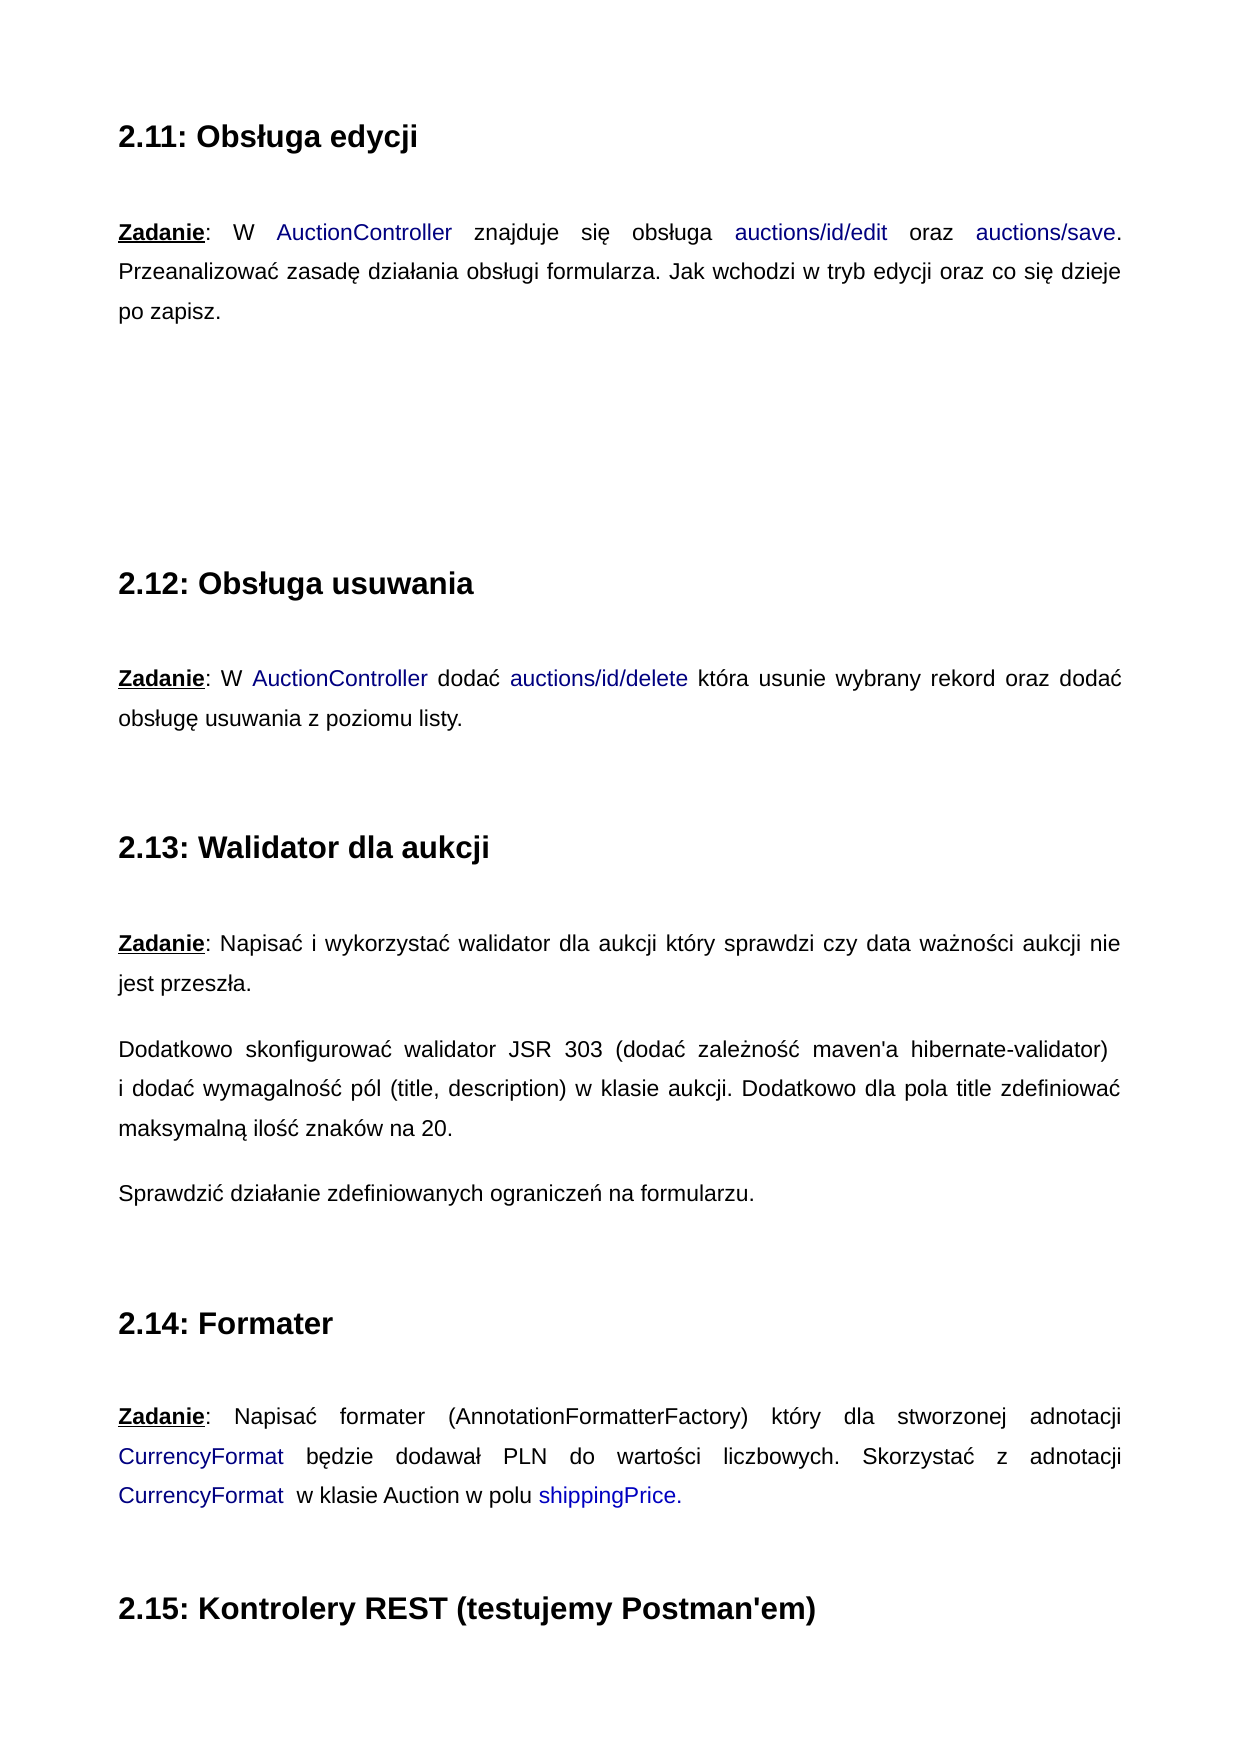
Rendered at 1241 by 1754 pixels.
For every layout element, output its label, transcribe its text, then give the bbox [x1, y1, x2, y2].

text Zadanie: W AuctionController znajduje się obsługa auctions/id/edit oraz auctions/save. Przeanalizować zasadę działania obsługi formularza. Jak wchodzi w tryb edycji oraz co się dzieje po zapisz. [118, 219, 1122, 324]
text 2.13: Walidator dla aukcji [118, 829, 1122, 866]
text Zadanie: W AuctionController dodać auctions/id/delete która usunie wybrany rekord oraz dodać obsługę usuwania z poziomu listy. [118, 665, 1122, 731]
text 2.15: Kontrolery REST (testujemy Postman'em) [118, 1590, 1122, 1626]
text Zadanie: Napisać formater (AnnotationFormatterFactory) który dla stworzonej adnotacji CurrencyFormat będzie dodawał PLN do wartości liczbowych. Skorzystać z adnotacji CurrencyFormat w klasie Auction w polu shippingPrice. [118, 1403, 1122, 1509]
text Dodatkowo skonfigurować walidator JSR 303 (dodać zależność maven'a hibernate-validator) i dodać wymagalność pól (title, description) w klasie aukcji. Dodatkowo dla pola title zdefiniować maksymalną ilość znaków na 20. [118, 1036, 1122, 1141]
text Sprawdzić działanie zdefiniowanych ograniczeń na formularzu. [118, 1180, 1122, 1207]
text 2.14: Formater [118, 1305, 1122, 1341]
text 2.12: Obsługa usuwania [118, 565, 1122, 601]
text Zadanie: Napisać i wykorzystać walidator dla aukcji który sprawdzi czy data ważności aukcji nie jest przeszła. [118, 930, 1122, 996]
text 2.11: Obsługa edycji [118, 118, 1122, 154]
